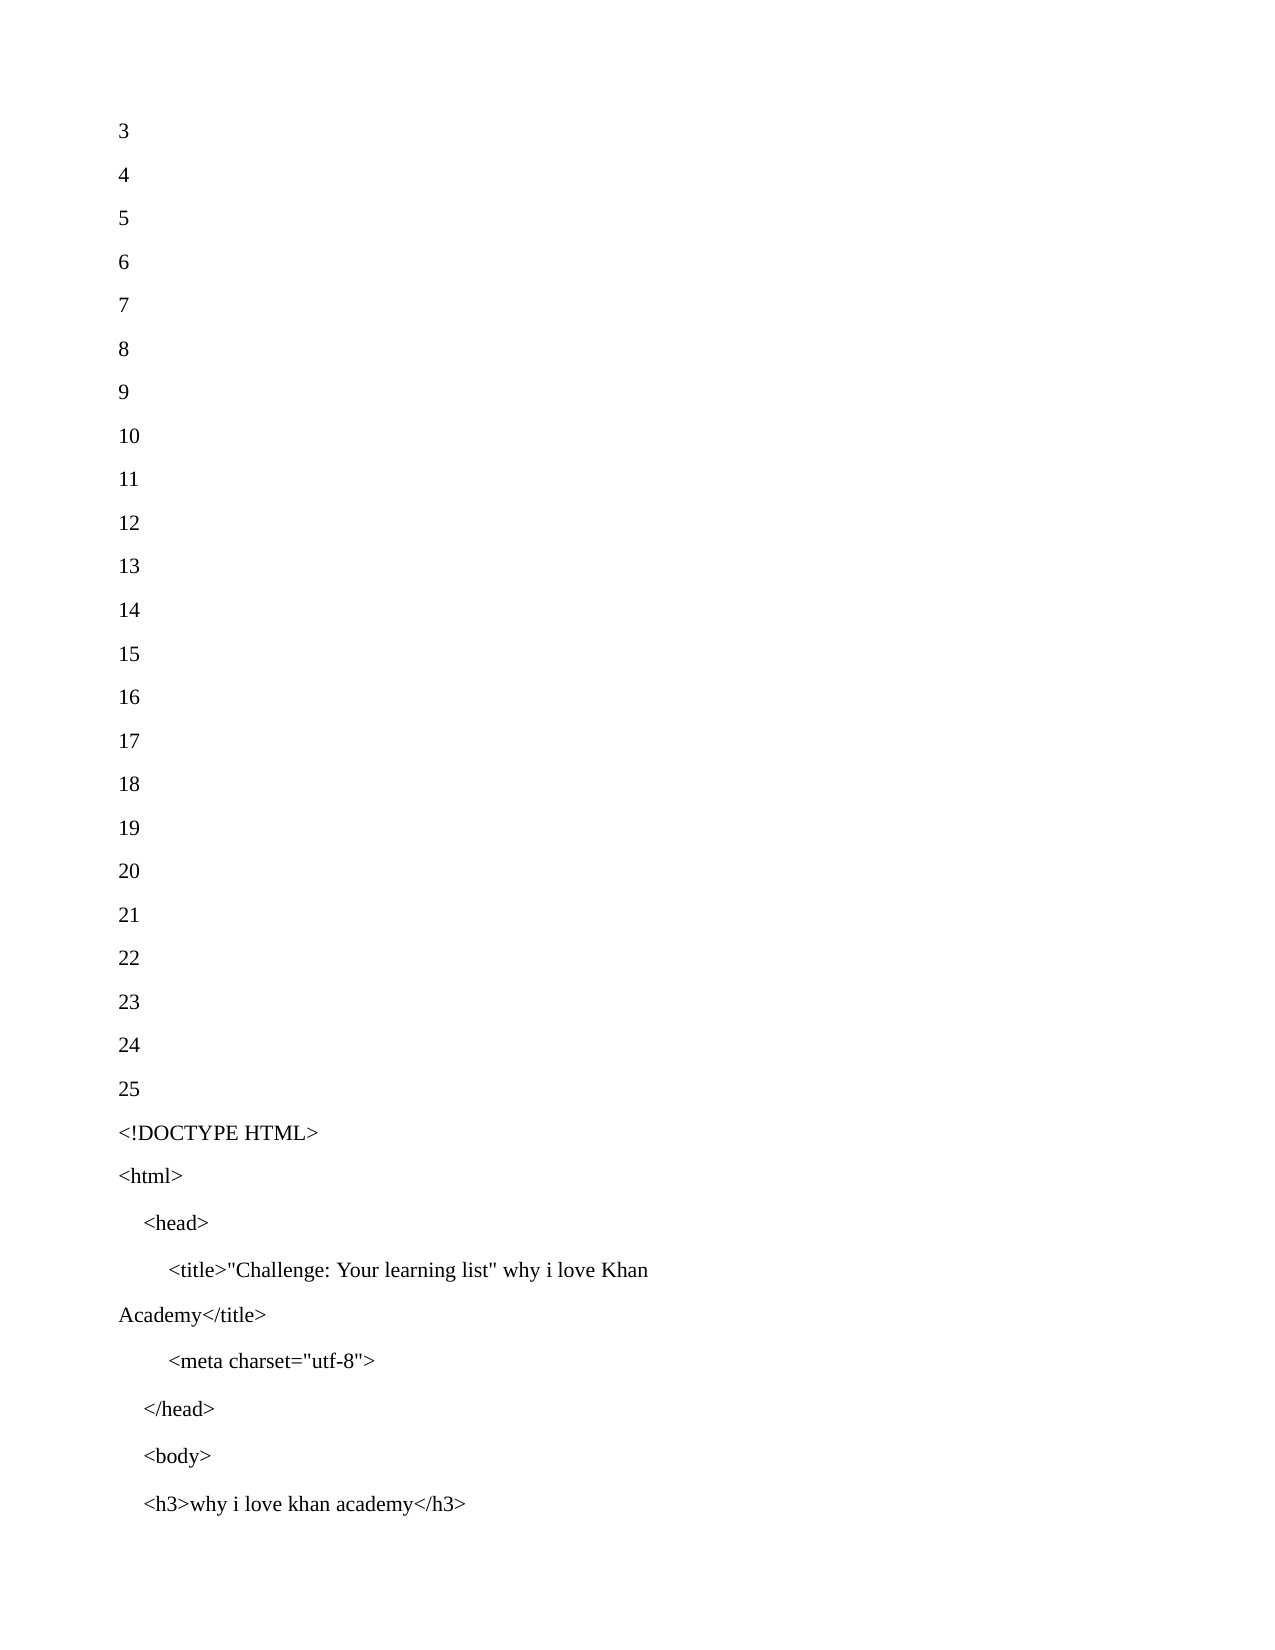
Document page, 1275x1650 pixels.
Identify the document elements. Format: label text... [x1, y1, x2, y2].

text <h3>why i love khan academy</h3> [118, 1488, 1157, 1517]
text 22 [118, 945, 1157, 971]
text <html> [118, 1163, 1157, 1188]
text 24 [118, 1032, 1157, 1058]
text Academy</title> [118, 1302, 1157, 1327]
text 3 [118, 118, 1157, 143]
text 11 [118, 466, 1157, 492]
text 25 [118, 1076, 1157, 1101]
text 20 [118, 858, 1157, 883]
text 23 [118, 989, 1157, 1014]
text 8 [118, 336, 1157, 361]
text 16 [118, 684, 1157, 709]
text 15 [118, 641, 1157, 666]
text <head> [118, 1207, 1157, 1235]
text 14 [118, 597, 1157, 622]
text 12 [118, 510, 1157, 535]
text 18 [118, 771, 1157, 796]
text <title>"Challenge: Your learning list" why i love Khan [118, 1254, 1157, 1283]
text 21 [118, 902, 1157, 927]
text 4 [118, 162, 1157, 187]
text 6 [118, 249, 1157, 274]
text <meta charset="utf-8"> [118, 1345, 1157, 1374]
text 7 [118, 292, 1157, 317]
text 5 [118, 205, 1157, 230]
text </head> [118, 1393, 1157, 1422]
text 9 [118, 379, 1157, 404]
text 17 [118, 728, 1157, 753]
text <body> [118, 1441, 1157, 1469]
text 19 [118, 815, 1157, 840]
text <!DOCTYPE HTML> [118, 1119, 1157, 1145]
text 13 [118, 553, 1157, 579]
text 10 [118, 423, 1157, 448]
